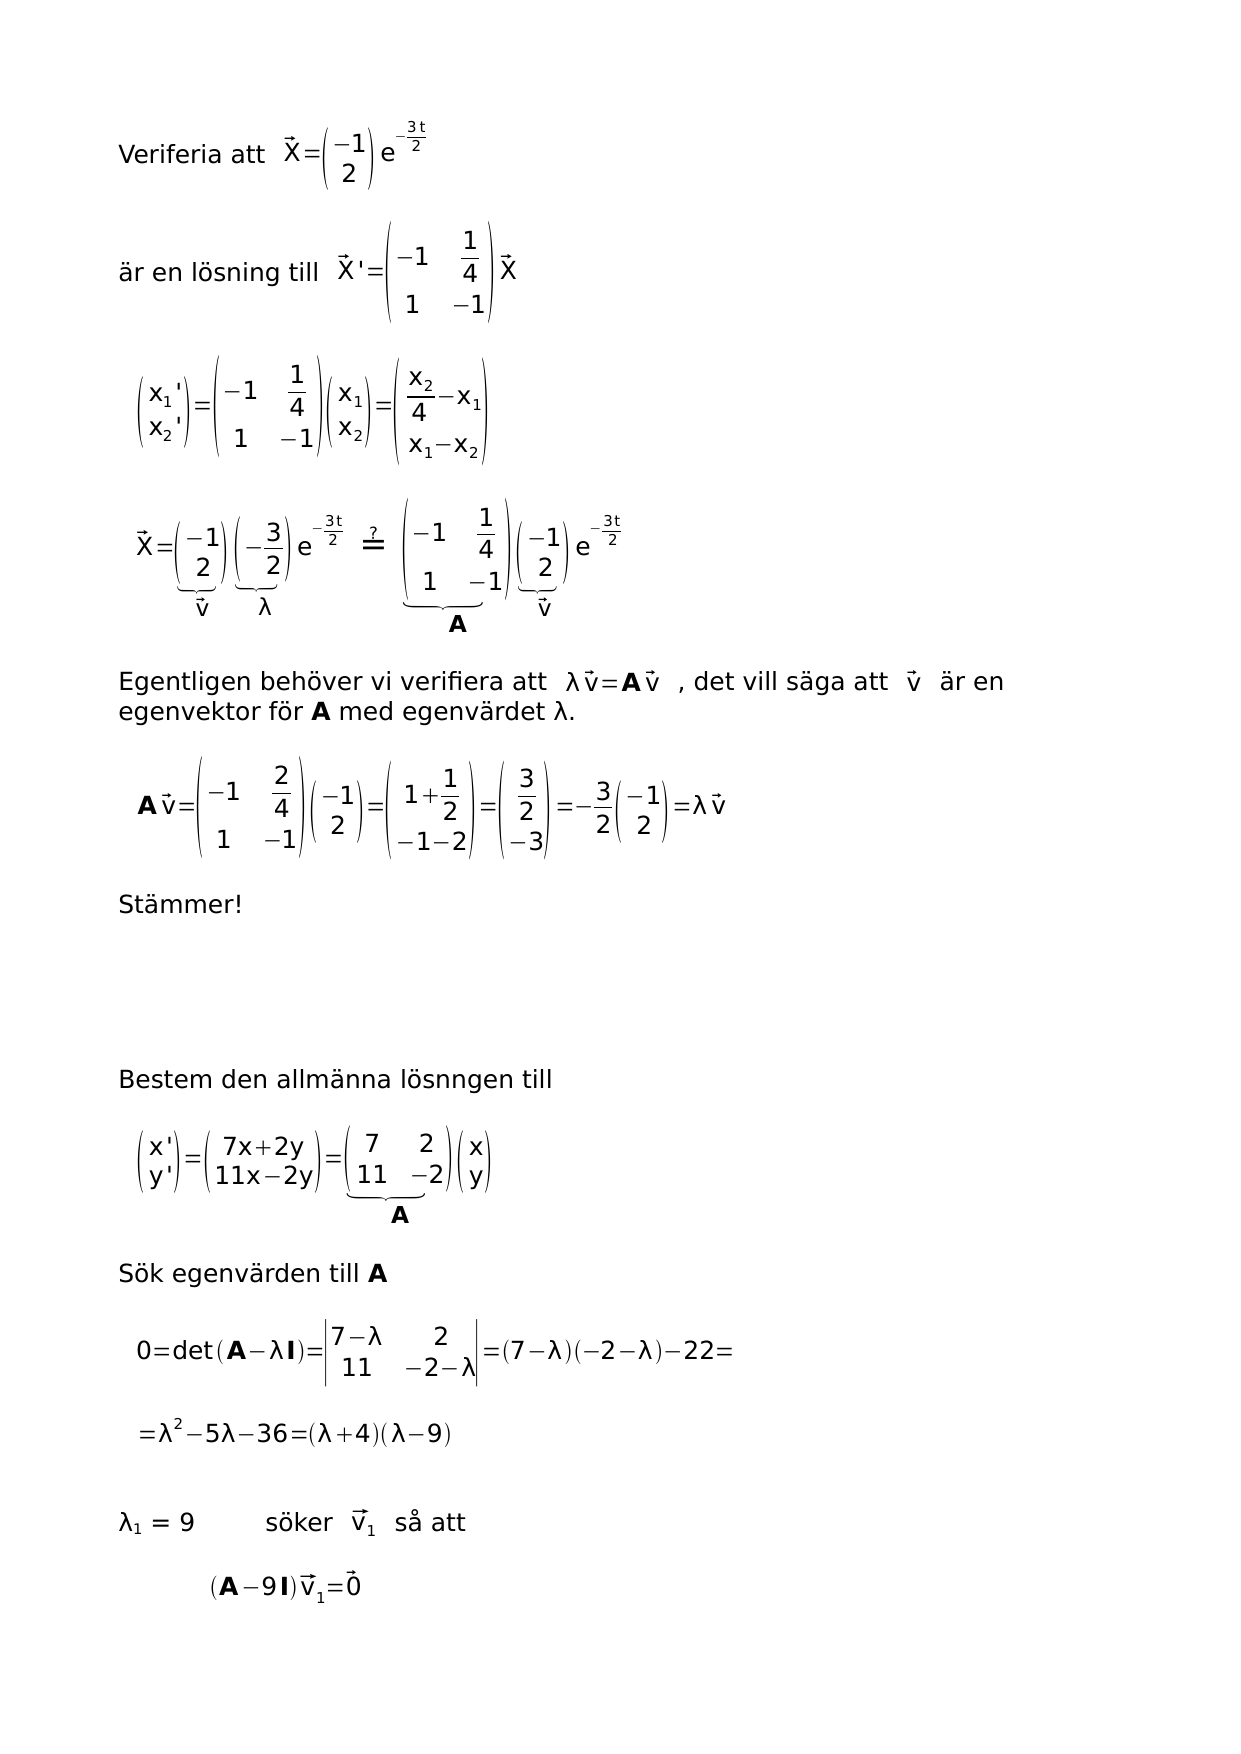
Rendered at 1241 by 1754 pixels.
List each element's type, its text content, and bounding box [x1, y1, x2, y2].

text Egentligen behöver vi verifiera att, det vill säga attär en egenvektor för A med egenvärdet λ. [118, 667, 1122, 726]
text Veriferia att [118, 118, 1122, 191]
text λ1 = 9 sökerså att [118, 1507, 1122, 1540]
text Stämmer! [118, 891, 1122, 920]
text Bestem den allmänna lösnngen till [118, 1066, 1122, 1095]
text är en lösning till [118, 220, 1122, 325]
text Sök egenvärden till A [118, 1259, 1122, 1288]
